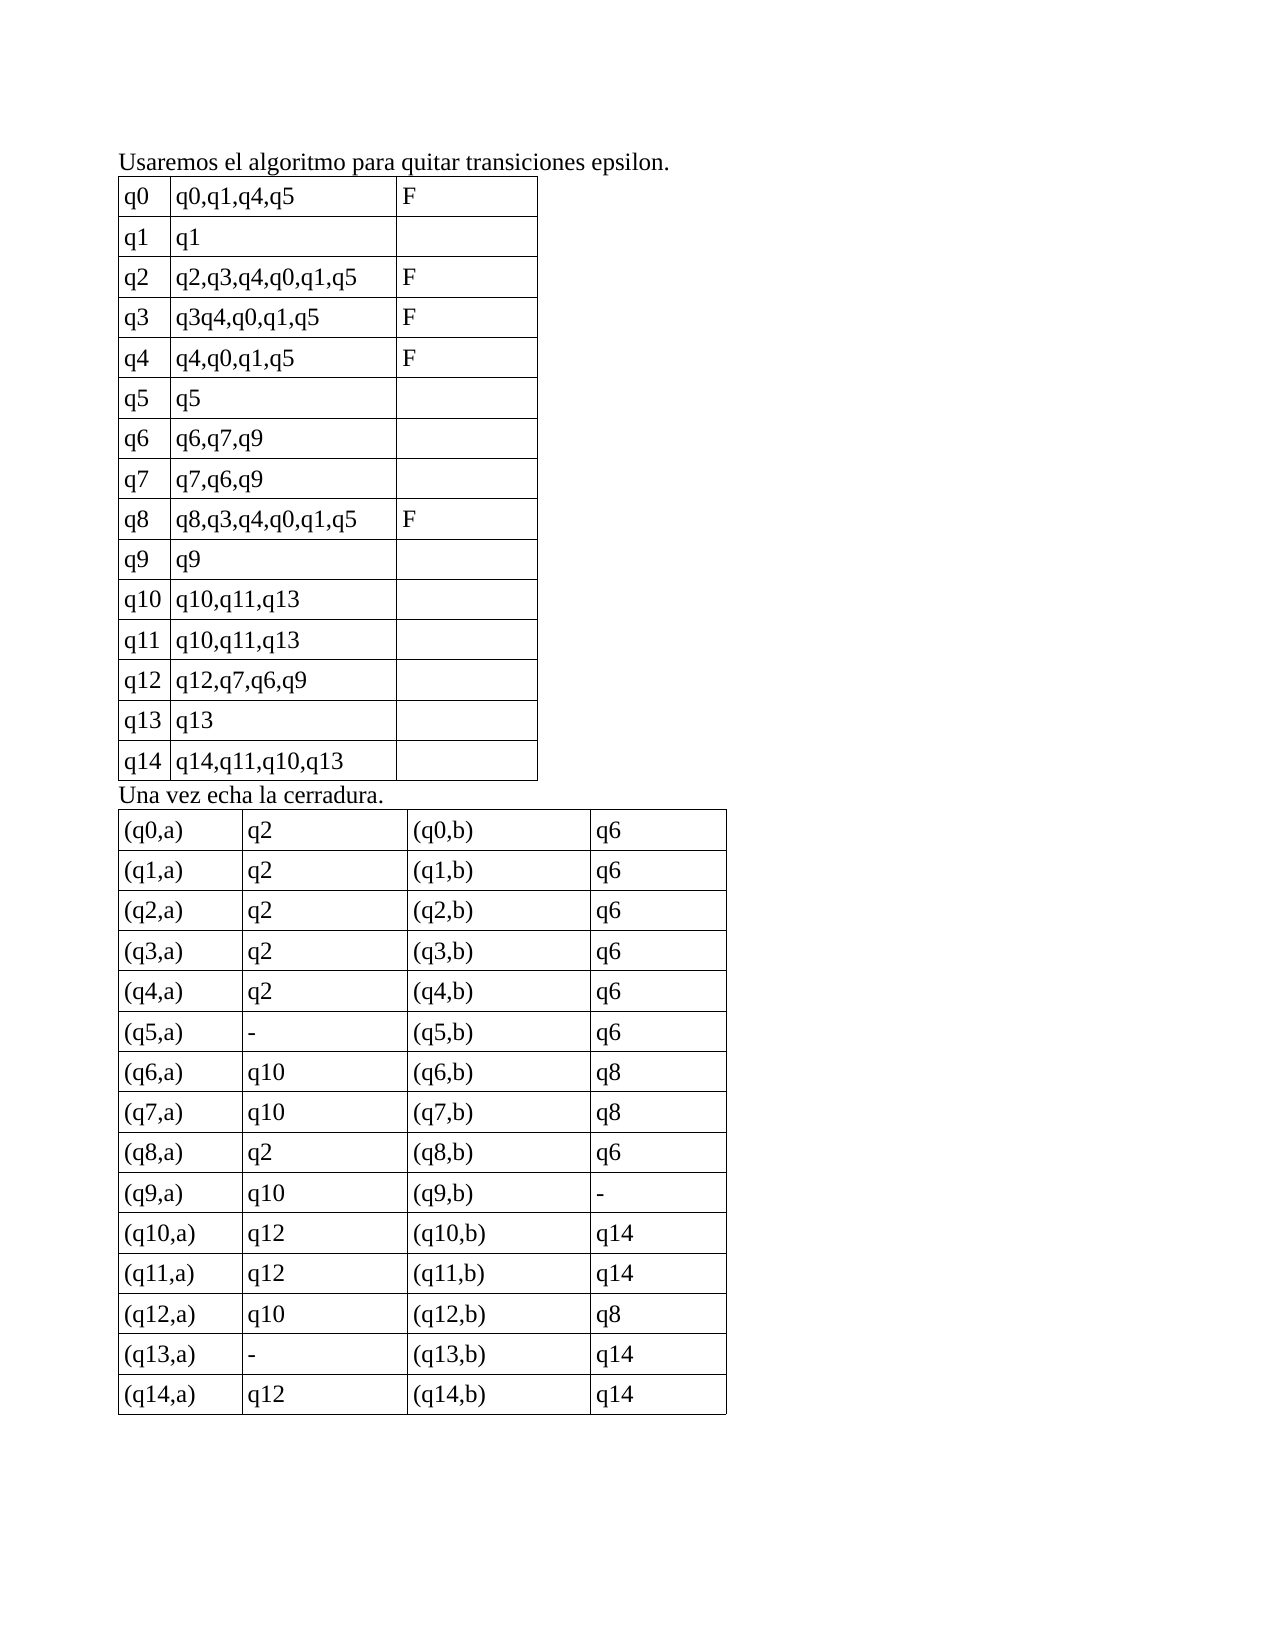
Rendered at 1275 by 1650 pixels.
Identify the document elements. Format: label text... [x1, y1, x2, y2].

table_cell (q4,b) [408, 971, 590, 1011]
table_cell q10 [243, 1294, 407, 1333]
table_cell - [591, 1173, 726, 1212]
table_cell (q14,a) [119, 1375, 242, 1414]
table_cell q14 [591, 1254, 726, 1293]
table_cell (q3,a) [119, 931, 242, 970]
table_cell (q5,a) [119, 1012, 242, 1051]
table_cell q8 [591, 1052, 726, 1091]
table_cell [397, 217, 537, 256]
table_cell [397, 660, 537, 700]
table_cell [397, 580, 537, 619]
table_cell q10 [243, 1173, 407, 1212]
table_cell q8 [591, 1092, 726, 1132]
table_cell (q4,a) [119, 971, 242, 1011]
table_cell (q12,a) [119, 1294, 242, 1333]
table_cell q14 [591, 1213, 726, 1253]
table_cell (q1,b) [408, 851, 590, 890]
table_cell (q6,a) [119, 1052, 242, 1091]
table_cell (q1,a) [119, 851, 242, 890]
table_cell q11 [119, 620, 170, 659]
table_cell q12 [243, 1375, 407, 1414]
table_cell [397, 459, 537, 498]
table_cell (q6,b) [408, 1052, 590, 1091]
table_cell (q9,a) [119, 1173, 242, 1212]
table_cell q12 [243, 1213, 407, 1253]
table_cell (q9,b) [408, 1173, 590, 1212]
table_cell F [397, 499, 537, 538]
table_header (q0,b) [408, 810, 590, 849]
table_cell q6 [591, 851, 726, 890]
table_header q6 [591, 810, 726, 849]
table_cell q10,q11,q13 [171, 620, 396, 659]
table_cell - [243, 1012, 407, 1051]
table_cell (q5,b) [408, 1012, 590, 1051]
table_cell q6 [119, 419, 170, 458]
table_cell q7,q6,q9 [171, 459, 396, 498]
table_cell (q2,a) [119, 891, 242, 930]
table_cell q6 [591, 971, 726, 1011]
table_cell (q7,a) [119, 1092, 242, 1132]
table_cell q12 [243, 1254, 407, 1293]
table_cell (q8,a) [119, 1133, 242, 1172]
table_cell q10 [119, 580, 170, 619]
table_cell q13 [171, 701, 396, 740]
table_cell q3 [119, 298, 170, 337]
table_cell q14 [591, 1334, 726, 1373]
table_cell F [397, 257, 537, 297]
text Usaremos el algoritmo para quitar transiciones epsilon. [118, 147, 1157, 176]
table_cell q6 [591, 1012, 726, 1051]
table_cell q2 [243, 891, 407, 930]
table_cell (q11,b) [408, 1254, 590, 1293]
table_cell (q3,b) [408, 931, 590, 970]
table_cell q7 [119, 459, 170, 498]
table_cell [397, 419, 537, 458]
table_cell (q11,a) [119, 1254, 242, 1293]
table_cell [397, 540, 537, 579]
table_cell q9 [171, 540, 396, 579]
table_cell q2 [243, 851, 407, 890]
table_cell q5 [171, 378, 396, 417]
table_cell [397, 620, 537, 659]
table_cell q5 [119, 378, 170, 417]
table_header (q0,a) [119, 810, 242, 849]
table_cell (q2,b) [408, 891, 590, 930]
table_cell [397, 701, 537, 740]
table_cell (q7,b) [408, 1092, 590, 1132]
table_header q2 [243, 810, 407, 849]
table_cell q2,q3,q4,q0,q1,q5 [171, 257, 396, 297]
table_cell q8,q3,q4,q0,q1,q5 [171, 499, 396, 538]
table_cell (q8,b) [408, 1133, 590, 1172]
table_cell q8 [119, 499, 170, 538]
table_cell q6,q7,q9 [171, 419, 396, 458]
table_cell (q14,b) [408, 1375, 590, 1414]
table_cell q6 [591, 931, 726, 970]
table_cell (q12,b) [408, 1294, 590, 1333]
table_cell q2 [243, 1133, 407, 1172]
table_cell q12 [119, 660, 170, 700]
table_cell q12,q7,q6,q9 [171, 660, 396, 700]
table_cell q2 [243, 931, 407, 970]
table_cell q4,q0,q1,q5 [171, 338, 396, 377]
table_cell q8 [591, 1294, 726, 1333]
table_header F [397, 177, 537, 216]
table_cell q13 [119, 701, 170, 740]
table_cell q6 [591, 1133, 726, 1172]
table_cell q14,q11,q10,q13 [171, 741, 396, 780]
table_cell (q13,b) [408, 1334, 590, 1373]
table_cell - [243, 1334, 407, 1373]
table_cell F [397, 298, 537, 337]
table_cell (q13,a) [119, 1334, 242, 1373]
text Una vez echa la cerradura. [118, 780, 1157, 809]
table_cell (q10,a) [119, 1213, 242, 1253]
table_cell q2 [119, 257, 170, 297]
table_header q0,q1,q4,q5 [171, 177, 396, 216]
table_cell q4 [119, 338, 170, 377]
table_cell q1 [171, 217, 396, 256]
table_cell q3q4,q0,q1,q5 [171, 298, 396, 337]
table_cell q10,q11,q13 [171, 580, 396, 619]
table_cell q6 [591, 891, 726, 930]
table_cell q10 [243, 1052, 407, 1091]
table_cell [397, 378, 537, 417]
table_cell (q10,b) [408, 1213, 590, 1253]
table_cell q14 [591, 1375, 726, 1414]
table_cell [397, 741, 537, 780]
table_cell q1 [119, 217, 170, 256]
table_header q0 [119, 177, 170, 216]
table_cell q10 [243, 1092, 407, 1132]
table_cell q9 [119, 540, 170, 579]
table_cell q2 [243, 971, 407, 1011]
table_cell q14 [119, 741, 170, 780]
table_cell F [397, 338, 537, 377]
